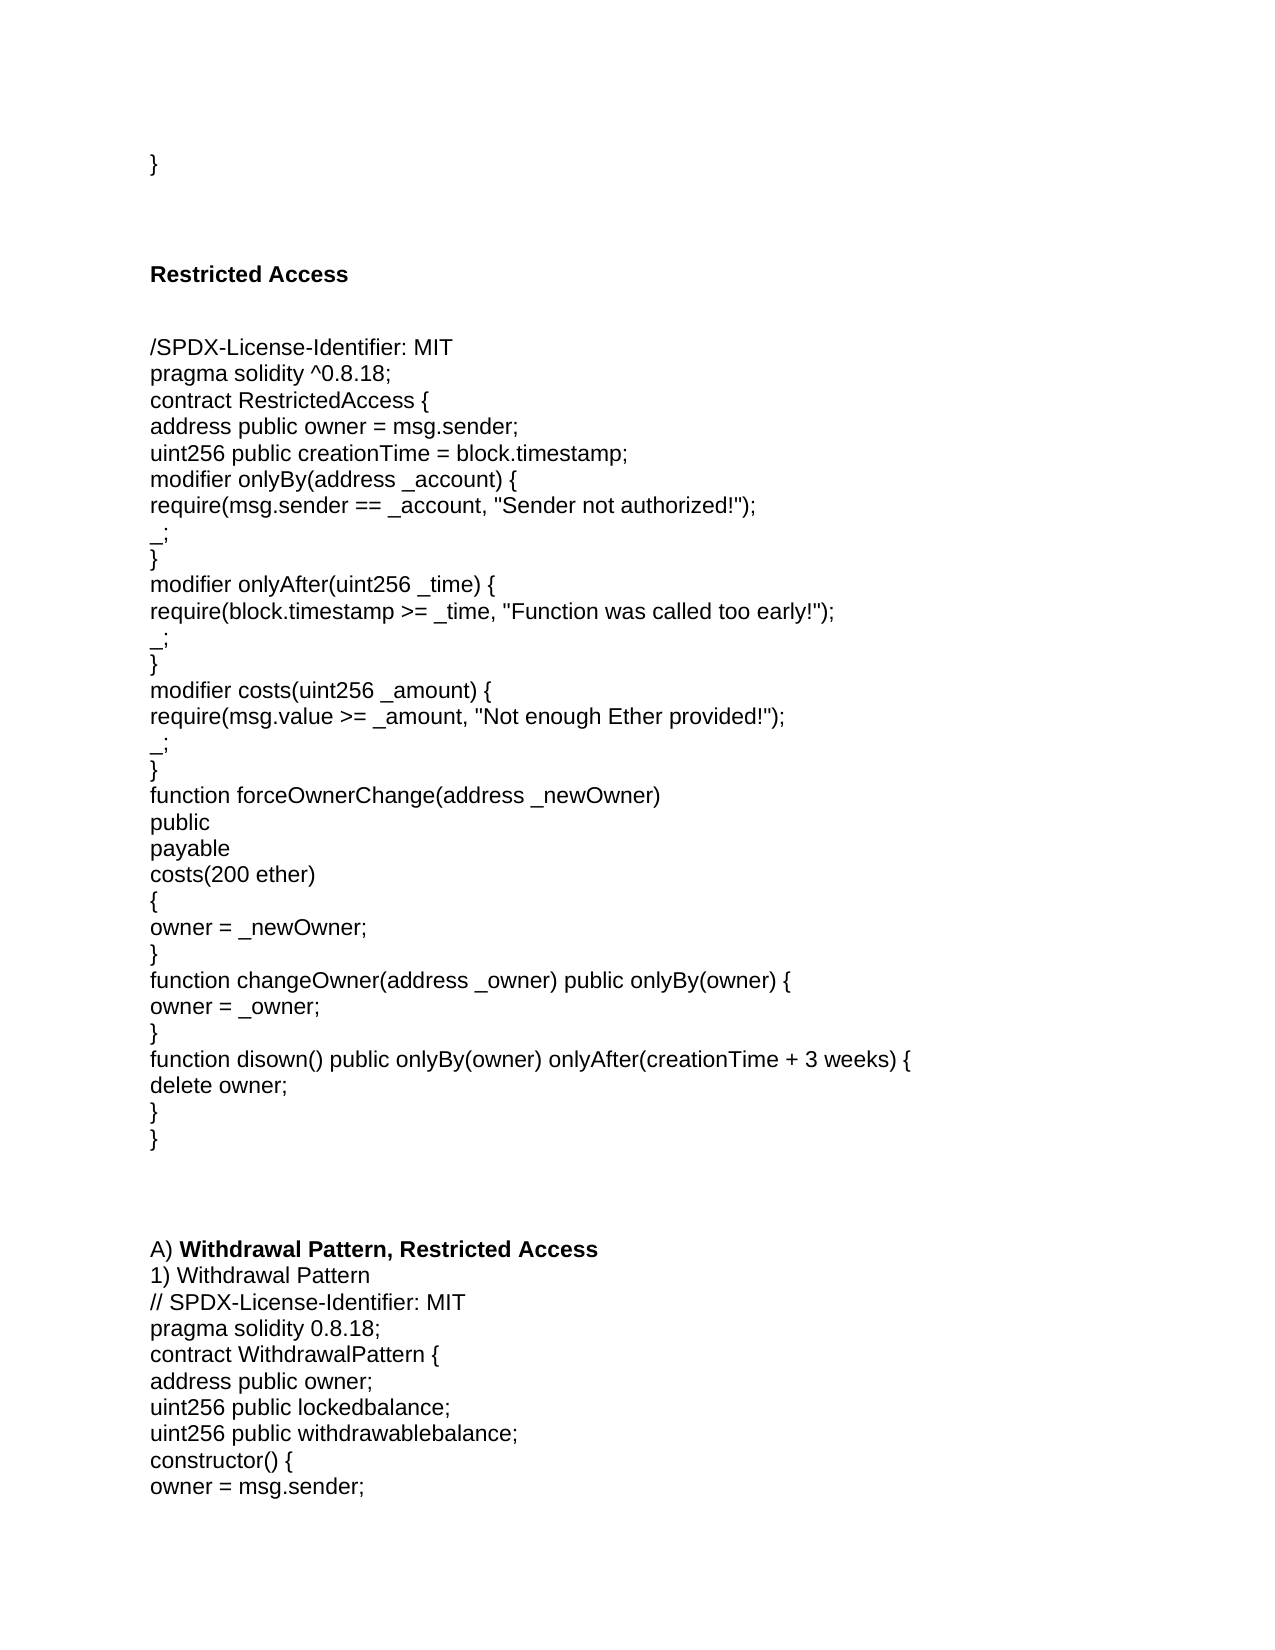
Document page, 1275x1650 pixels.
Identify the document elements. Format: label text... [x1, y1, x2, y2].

text // SPDX-License-Identifier: MIT [150, 1288, 1125, 1315]
text 1) Withdrawal Pattern [150, 1262, 1125, 1288]
text } [150, 1125, 1125, 1151]
text payable [150, 835, 1125, 861]
text uint256 public lockedbalance; [150, 1394, 1125, 1420]
text modifier onlyAfter(uint256 _time) { [150, 571, 1125, 598]
text uint256 public creationTime = block.timestamp; [150, 439, 1125, 466]
text costs(200 ether) [150, 861, 1125, 887]
text A) Withdrawal Pattern, Restricted Access [150, 1236, 1125, 1262]
text } [150, 150, 1125, 176]
text require(msg.sender == _account, "Sender not authorized!"); [150, 492, 1125, 518]
text address public owner = msg.sender; [150, 413, 1125, 439]
text /SPDX-License-Identifier: MIT [150, 334, 1125, 360]
text function changeOwner(address _owner) public onlyBy(owner) { [150, 967, 1125, 993]
text pragma solidity 0.8.18; [150, 1315, 1125, 1341]
text function forceOwnerChange(address _newOwner) [150, 782, 1125, 808]
text } [150, 756, 1125, 782]
text } [150, 940, 1125, 967]
text owner = msg.sender; [150, 1473, 1125, 1499]
text constructor() { [150, 1447, 1125, 1473]
text owner = _newOwner; [150, 914, 1125, 940]
text address public owner; [150, 1368, 1125, 1394]
text { [150, 887, 1125, 914]
text } [150, 650, 1125, 677]
text contract RestrictedAccess { [150, 387, 1125, 413]
text pragma solidity ^0.8.18; [150, 360, 1125, 387]
text _; [150, 729, 1125, 756]
text modifier onlyBy(address _account) { [150, 466, 1125, 492]
text } [150, 1019, 1125, 1046]
text _; [150, 518, 1125, 545]
text uint256 public withdrawablebalance; [150, 1420, 1125, 1447]
text Restricted Access [150, 261, 1125, 287]
text require(msg.value >= _amount, "Not enough Ether provided!"); [150, 703, 1125, 729]
text } [150, 545, 1125, 571]
text } [150, 1098, 1125, 1125]
text delete owner; [150, 1072, 1125, 1098]
text modifier costs(uint256 _amount) { [150, 677, 1125, 703]
text contract WithdrawalPattern { [150, 1341, 1125, 1368]
text function disown() public onlyBy(owner) onlyAfter(creationTime + 3 weeks) { [150, 1046, 1125, 1072]
text _; [150, 624, 1125, 650]
text require(block.timestamp >= _time, "Function was called too early!"); [150, 598, 1125, 624]
text public [150, 808, 1125, 835]
text owner = _owner; [150, 993, 1125, 1019]
